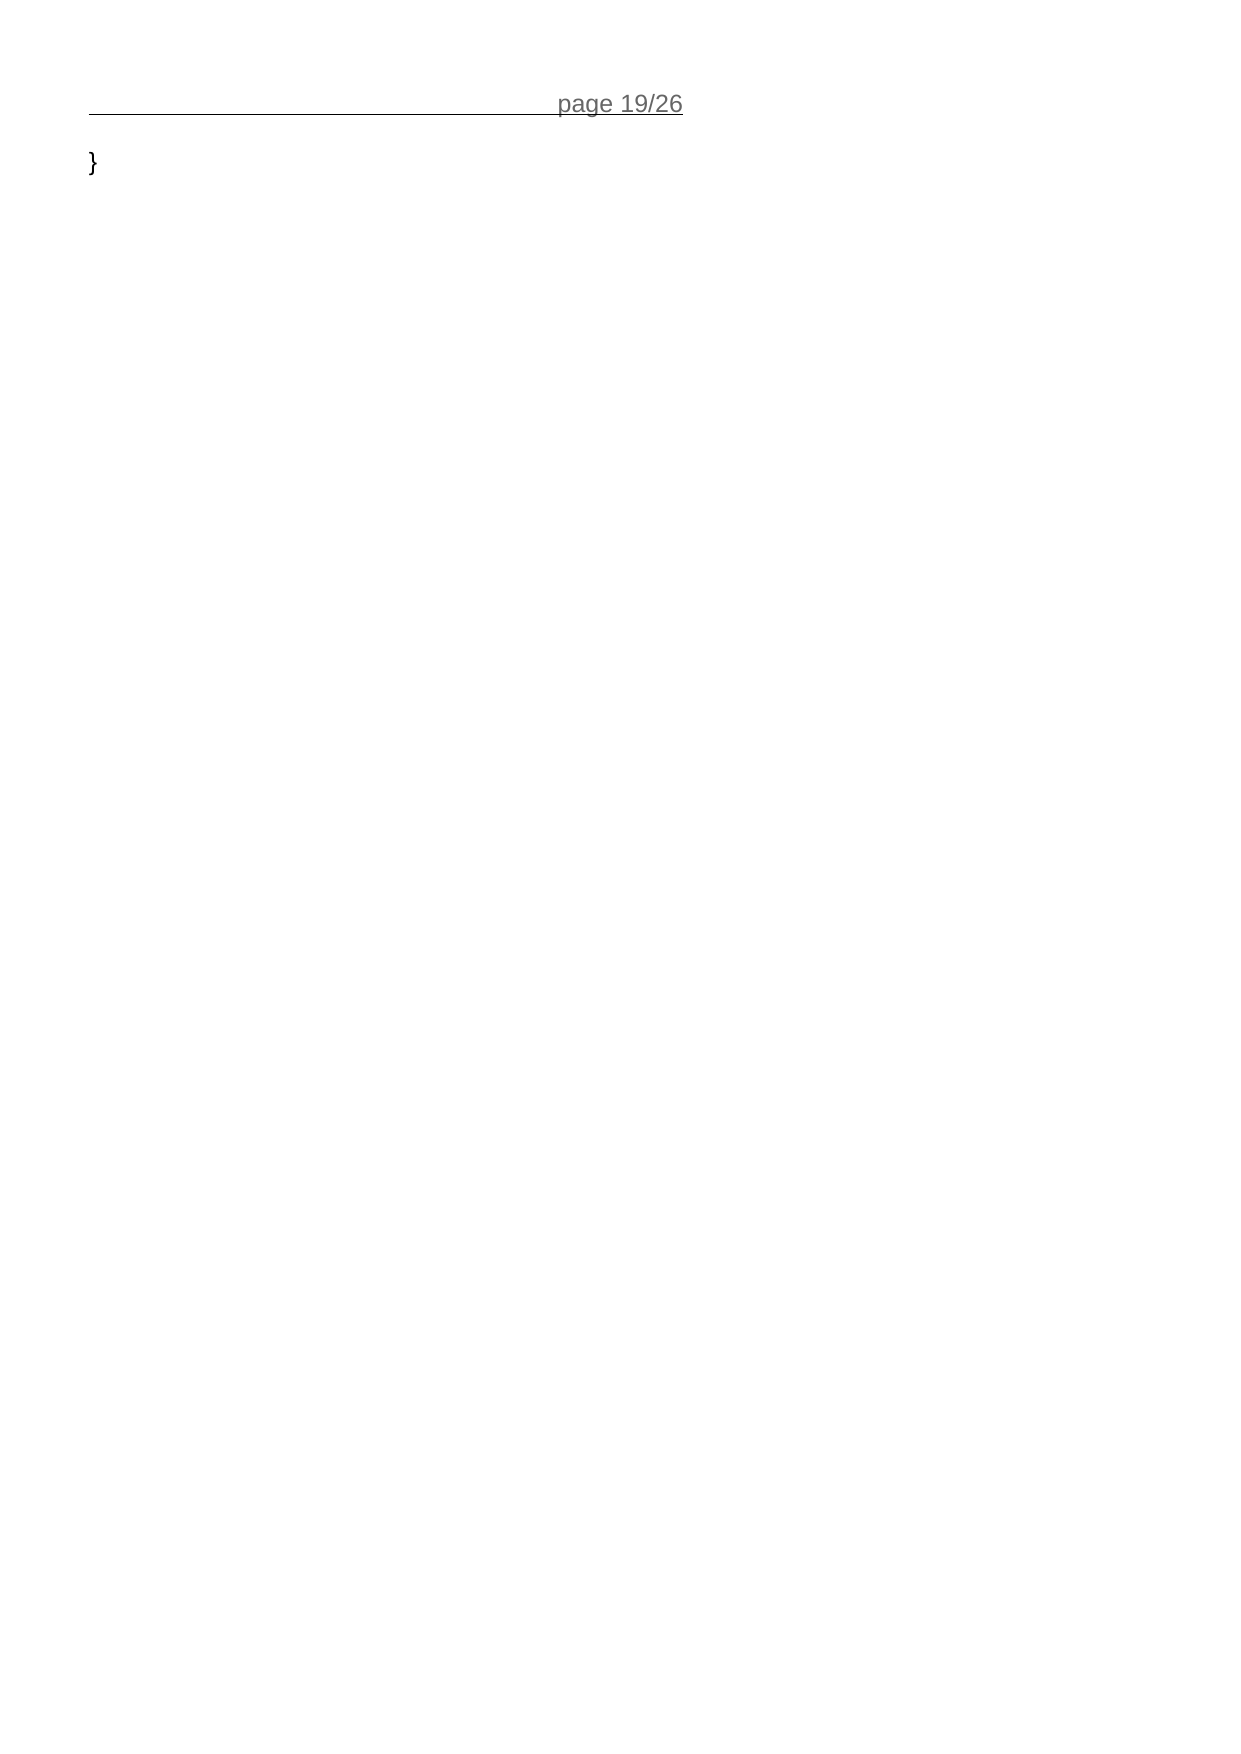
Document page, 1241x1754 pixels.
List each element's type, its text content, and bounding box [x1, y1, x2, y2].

text } [88, 147, 1152, 176]
